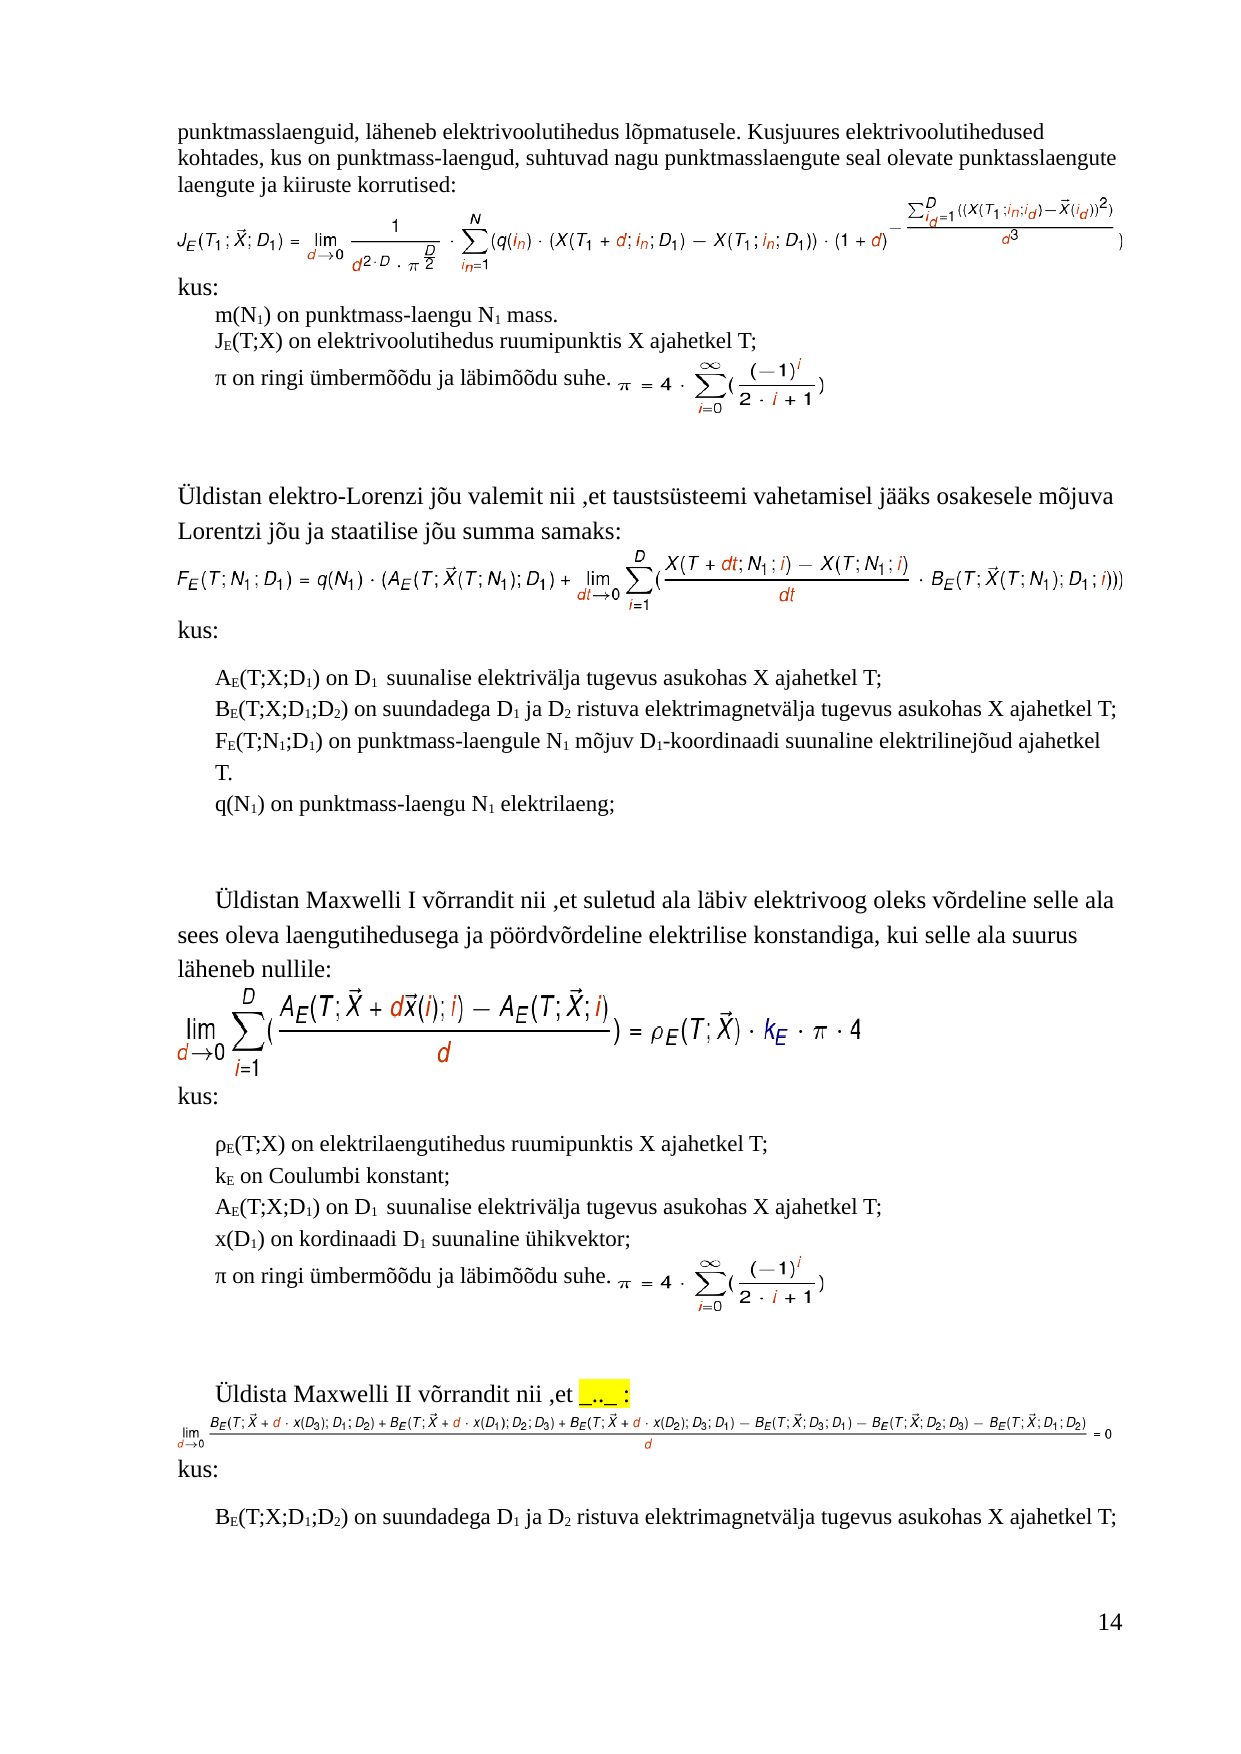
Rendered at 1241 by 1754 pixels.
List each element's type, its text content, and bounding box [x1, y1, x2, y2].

text kus: [177, 1449, 1122, 1483]
text kus: [177, 272, 1122, 301]
text m(N1) on punktmass-laengu N1 mass. [215, 301, 1122, 327]
text punktmasslaenguid, läheneb elektrivoolutihedus lõpmatusele. Kusjuures elektrivoolutihedused kohtades, kus on punktmass-laengud, suhtuvad nagu punktmasslaengute seal olevate punktasslaengute laengute ja kiiruste korrutised: [177, 118, 1122, 197]
text Üldista Maxwelli II võrrandit nii ,et _.._ : [177, 1379, 1122, 1413]
text JE(T;X) on elektrivoolutihedus ruumipunktis X ajahetkel T; π on ringi ümbermõõdu ja läbimõõdu suhe. [177, 327, 1122, 412]
text ρE(T;X) on elektrilaengutihedus ruumipunktis X ajahetkel T; kE on Coulumbi konstant; AE(T;X;D1) on D1 suunalise elektrivälja tugevus asukohas X ajahetkel T; x(D1) on kordinaadi D1 suunaline ühikvektor; π on ringi ümbermõõdu ja läbimõõdu suhe. [215, 1130, 1122, 1310]
picture [177, 197, 1123, 272]
text Üldistan elektro-Lorenzi jõu valemit nii ,et taustsüsteemi vahetamisel jääks osakesele mõjuva Lorentzi jõu ja staatilise jõu summa samaks: [177, 481, 1122, 550]
picture [177, 1413, 1123, 1449]
text AE(T;X;D1) on D1 suunalise elektrivälja tugevus asukohas X ajahetkel T; BE(T;X;D1;D2) on suundadega D1 ja D2 ristuva elektrimagnetvälja tugevus asukohas X ajahetkel T; FE(T;N1;D1) on punktmass-laengule N1 mõjuv D1-koordinaadi suunaline elektrilinejõud ajahetkel T. q(N1) on punktmass-laengu N1 elektrilaeng; [215, 664, 1122, 817]
picture [177, 988, 861, 1076]
picture [177, 550, 1123, 610]
picture [617, 358, 824, 413]
text kus: [177, 610, 1122, 644]
text Üldistan Maxwelli I võrrandit nii ,et suletud ala läbiv elektrivoog oleks võrdeline selle ala sees oleva laengutihedusega ja pöördvõrdeline elektrilise konstandiga, kui selle ala suurus läheneb nullile: kus: [177, 885, 1122, 1110]
text BE(T;X;D1;D2) on suundadega D1 ja D2 ristuva elektrimagnetvälja tugevus asukohas X ajahetkel T; [215, 1503, 1122, 1529]
picture [617, 1256, 824, 1311]
